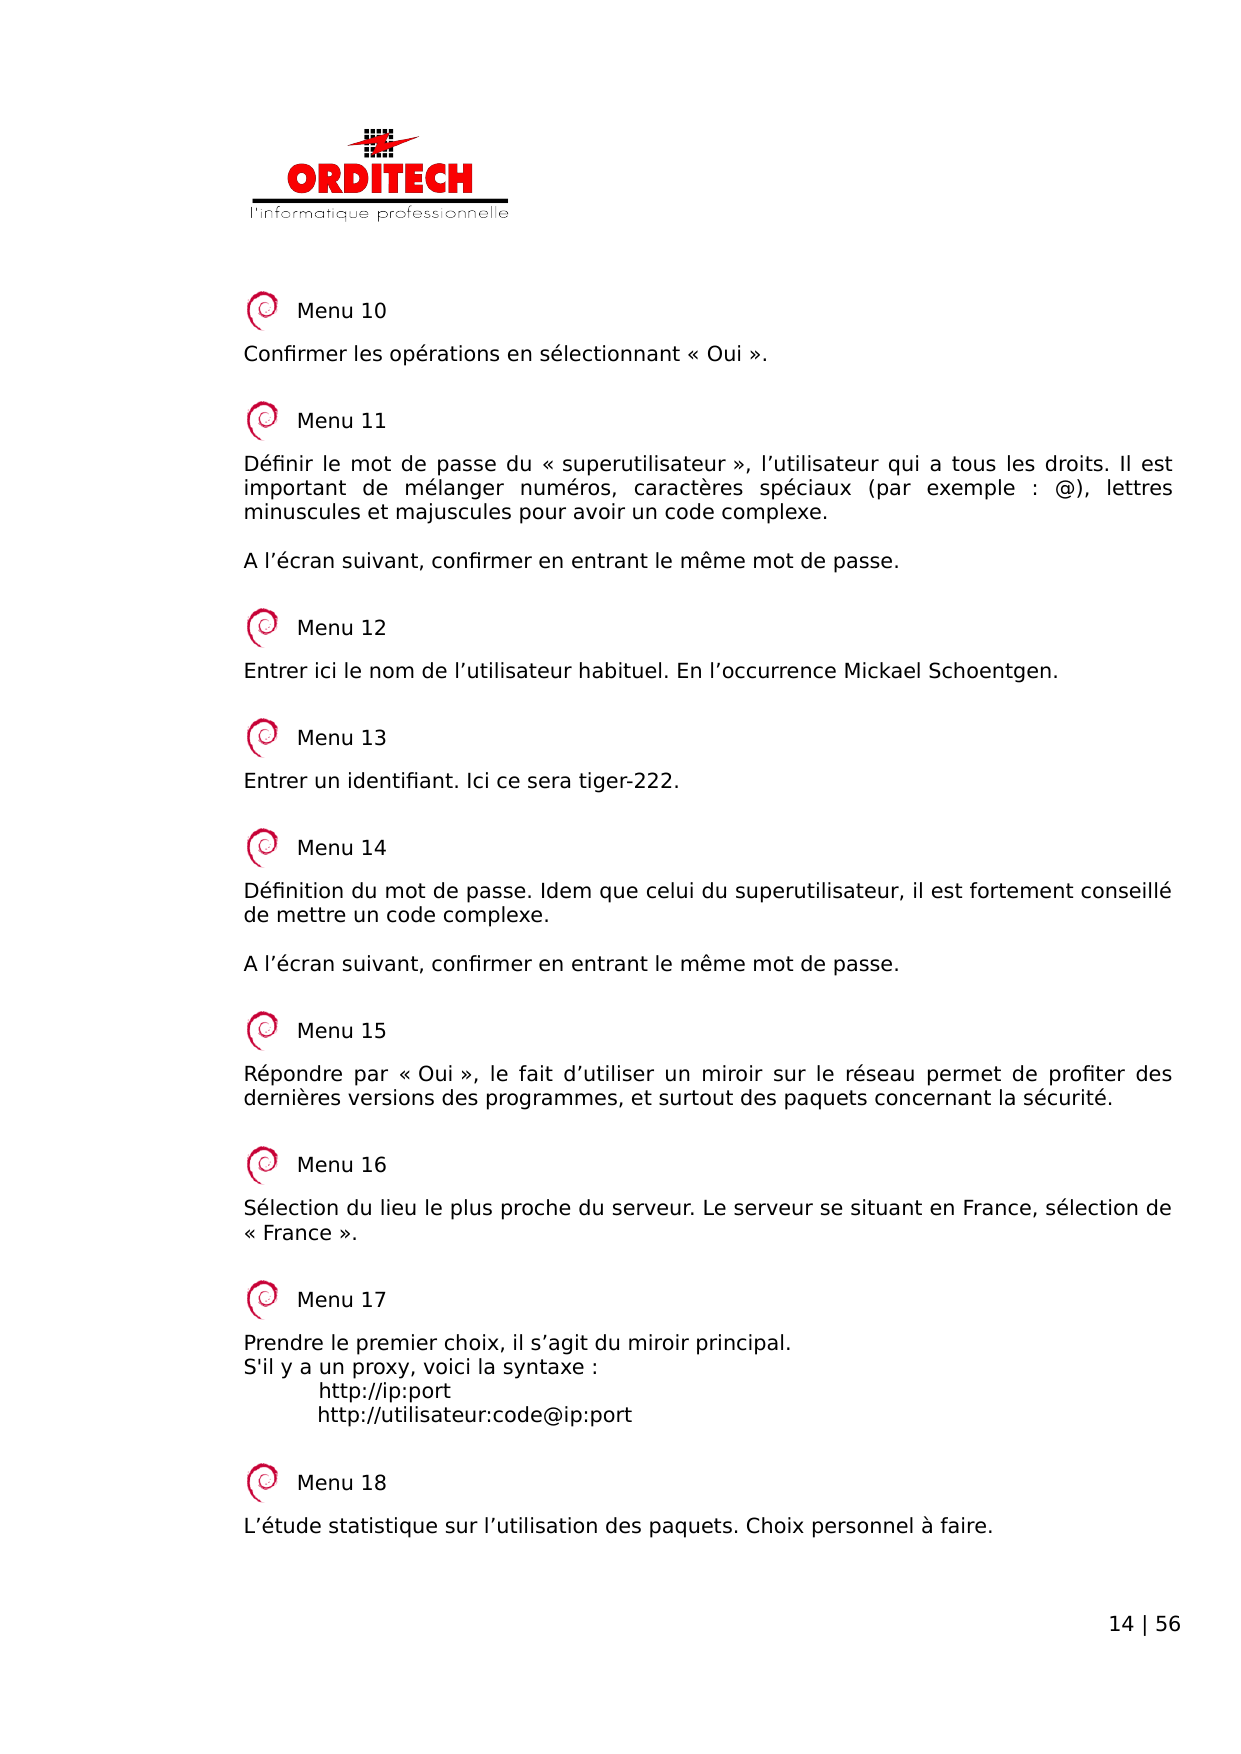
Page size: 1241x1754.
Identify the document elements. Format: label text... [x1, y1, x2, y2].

picture [236, 118, 527, 232]
picture [243, 1280, 282, 1320]
table_cell [238, 1006, 291, 1056]
table_cell Menu 15 [291, 1006, 1179, 1056]
table_cell Définition du mot de passe. Idem que celui du superutilisateur, il est fortement conseillé de mettre un code complexe. A l’écran suivant, confirmer en entrant le même mot de passe. [238, 873, 1179, 1006]
table_cell L’étude statistique sur l’utilisation des paquets. Choix personnel à faire. [238, 1508, 1179, 1544]
table_header Menu 10 [291, 286, 1179, 336]
table_cell Confirmer les opérations en sélectionnant « Oui ». [238, 336, 1179, 396]
table_cell Menu 17 [291, 1275, 1179, 1325]
table_cell [238, 603, 291, 653]
table_cell Menu 18 [291, 1458, 1179, 1508]
picture [243, 1011, 282, 1051]
table_cell Menu 12 [291, 603, 1179, 653]
table_header [238, 286, 291, 336]
table_cell Définir le mot de passe du « superutilisateur », l’utilisateur qui a tous les droits. Il est important de mélanger numéros, caractères spéciaux (par exemple : @), lettres minuscules et majuscules pour avoir un code complexe. A l’écran suivant, confirmer en entrant le même mot de passe. [238, 446, 1179, 603]
table_cell [238, 396, 291, 446]
table_cell Menu 13 [291, 713, 1179, 763]
table_cell Prendre le premier choix, il s’agit du miroir principal. S'il y a un proxy, voici la syntaxe : http://ip:port http://utilisateur:code@ip:port [238, 1325, 1179, 1458]
picture [243, 291, 282, 331]
table_cell Menu 11 [291, 396, 1179, 446]
table_cell Entrer un identifiant. Ici ce sera tiger-222. [238, 763, 1179, 823]
table_cell [238, 713, 291, 763]
picture [243, 401, 282, 441]
picture [243, 718, 282, 758]
table_cell [238, 1141, 291, 1191]
picture [243, 608, 282, 648]
table_cell Menu 14 [291, 823, 1179, 873]
table_cell [238, 823, 291, 873]
table_cell Entrer ici le nom de l’utilisateur habituel. En l’occurrence Mickael Schoentgen. [238, 653, 1179, 713]
picture [243, 828, 282, 868]
picture [243, 1463, 282, 1503]
table_cell Sélection du lieu le plus proche du serveur. Le serveur se situant en France, sélection de « France ». [238, 1191, 1179, 1275]
table_cell [238, 1275, 291, 1325]
table_cell Répondre par « Oui », le fait d’utiliser un miroir sur le réseau permet de profiter des dernières versions des programmes, et surtout des paquets concernant la sécurité. [238, 1056, 1179, 1141]
picture [243, 1146, 282, 1185]
table_cell Menu 16 [291, 1141, 1179, 1191]
table_cell [238, 1458, 291, 1508]
